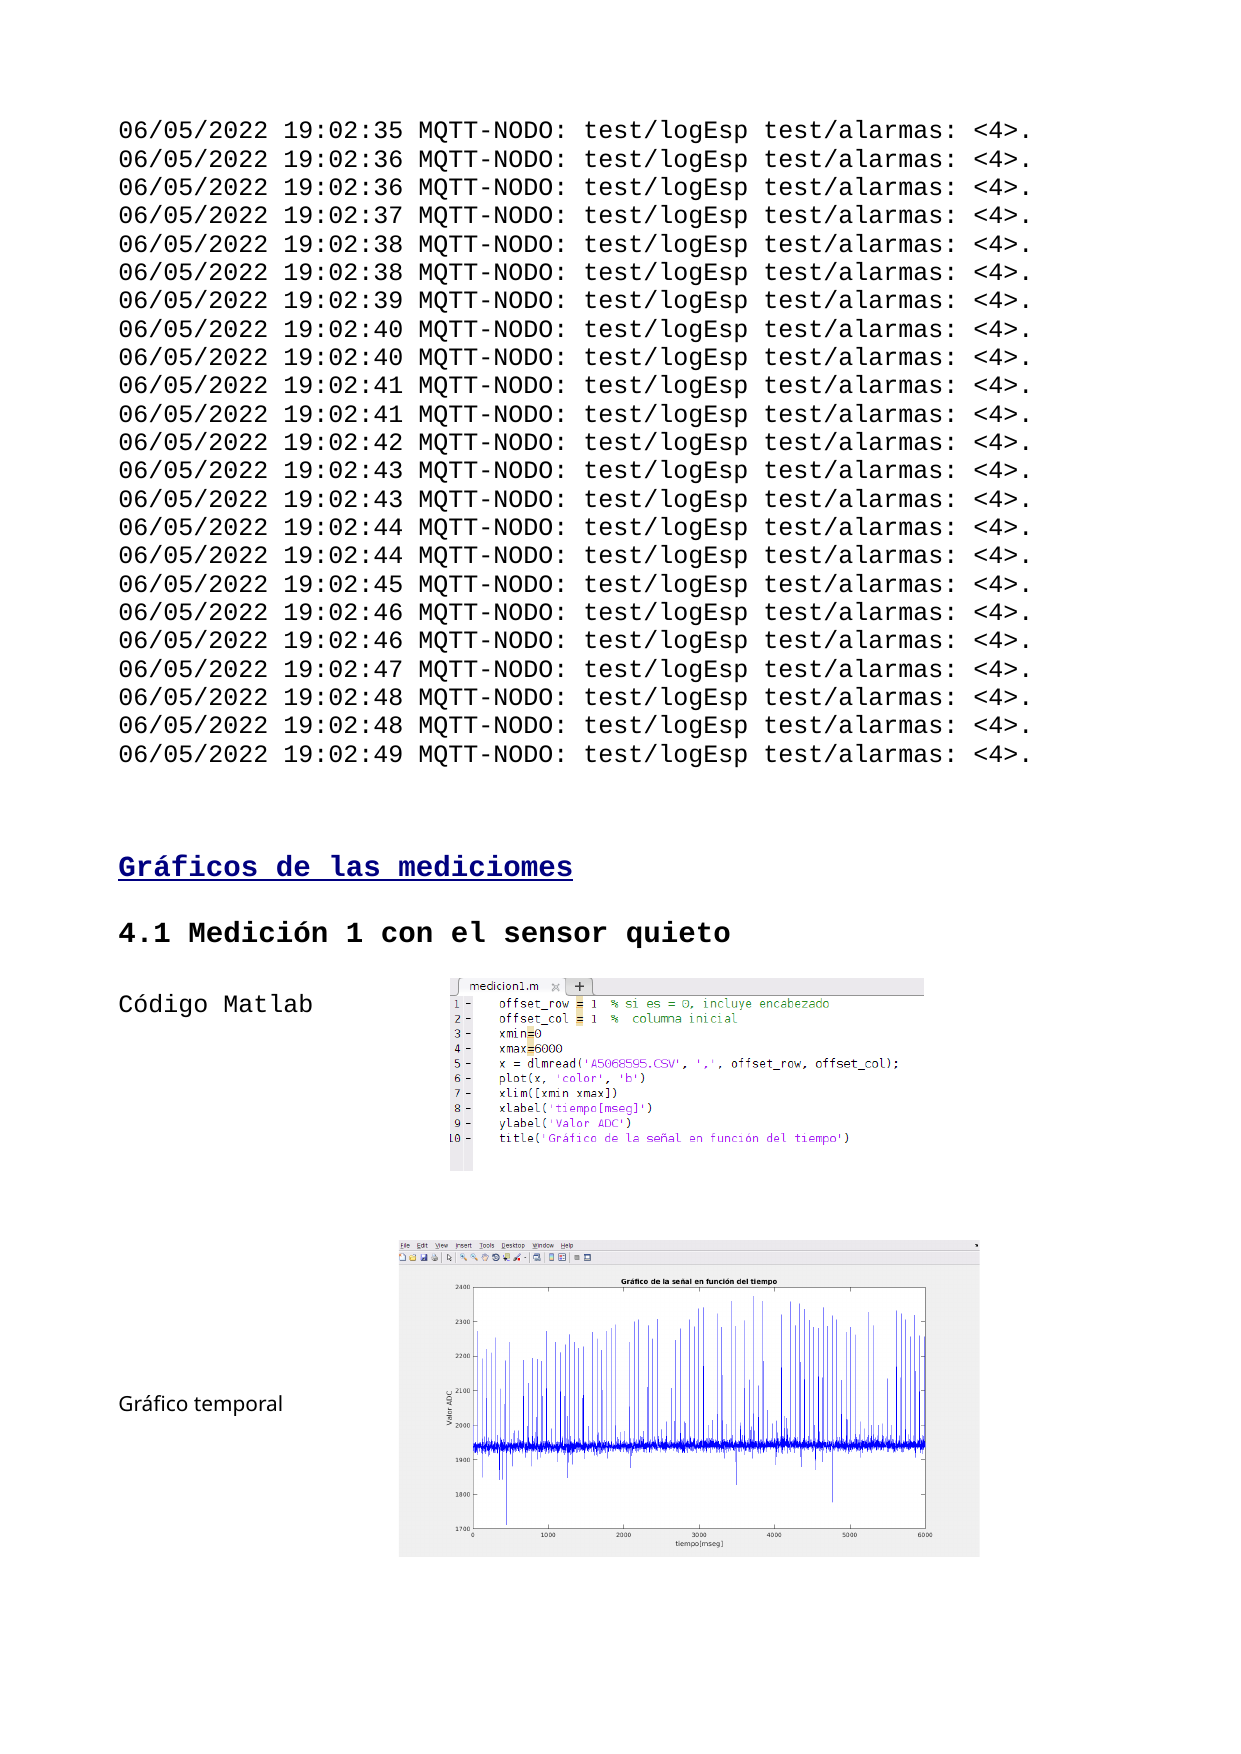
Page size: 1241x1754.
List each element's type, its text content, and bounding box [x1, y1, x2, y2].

text Gráfico temporal [118, 1389, 398, 1417]
text 06/05/2022 19:02:45 MQTT-NODO: test/logEsp test/alarmas: <4>. [118, 571, 1122, 600]
text 06/05/2022 19:02:41 MQTT-NODO: test/logEsp test/alarmas: <4>. [118, 401, 1122, 430]
text 06/05/2022 19:02:36 MQTT-NODO: test/logEsp test/alarmas: <4>. [118, 175, 1122, 203]
text 06/05/2022 19:02:39 MQTT-NODO: test/logEsp test/alarmas: <4>. [118, 288, 1122, 316]
text 06/05/2022 19:02:41 MQTT-NODO: test/logEsp test/alarmas: <4>. [118, 373, 1122, 401]
text 06/05/2022 19:02:42 MQTT-NODO: test/logEsp test/alarmas: <4>. [118, 430, 1122, 458]
text 06/05/2022 19:02:48 MQTT-NODO: test/logEsp test/alarmas: <4>. [118, 685, 1122, 713]
text 06/05/2022 19:02:48 MQTT-NODO: test/logEsp test/alarmas: <4>. [118, 713, 1122, 741]
picture [450, 978, 924, 1171]
text 06/05/2022 19:02:46 MQTT-NODO: test/logEsp test/alarmas: <4>. [118, 600, 1122, 628]
text 06/05/2022 19:02:43 MQTT-NODO: test/logEsp test/alarmas: <4>. [118, 486, 1122, 515]
text 06/05/2022 19:02:43 MQTT-NODO: test/logEsp test/alarmas: <4>. [118, 458, 1122, 486]
text 06/05/2022 19:02:37 MQTT-NODO: test/logEsp test/alarmas: <4>. [118, 203, 1122, 231]
picture [398, 1240, 980, 1557]
text [924, 992, 1122, 1020]
subtitle 4.1 Medición 1 con el sensor quieto [118, 918, 1122, 951]
text 06/05/2022 19:02:38 MQTT-NODO: test/logEsp test/alarmas: <4>. [118, 260, 1122, 288]
text 06/05/2022 19:02:44 MQTT-NODO: test/logEsp test/alarmas: <4>. [118, 543, 1122, 571]
text [980, 1389, 1122, 1417]
text 06/05/2022 19:02:46 MQTT-NODO: test/logEsp test/alarmas: <4>. [118, 628, 1122, 656]
text 06/05/2022 19:02:38 MQTT-NODO: test/logEsp test/alarmas: <4>. [118, 231, 1122, 260]
text 06/05/2022 19:02:40 MQTT-NODO: test/logEsp test/alarmas: <4>. [118, 316, 1122, 345]
text Código Matlab [118, 992, 450, 1020]
text 06/05/2022 19:02:44 MQTT-NODO: test/logEsp test/alarmas: <4>. [118, 515, 1122, 543]
text 06/05/2022 19:02:47 MQTT-NODO: test/logEsp test/alarmas: <4>. [118, 656, 1122, 685]
subtitle Gráficos de las mediciomes [118, 852, 1122, 885]
text 06/05/2022 19:02:49 MQTT-NODO: test/logEsp test/alarmas: <4>. [118, 741, 1122, 770]
text 06/05/2022 19:02:36 MQTT-NODO: test/logEsp test/alarmas: <4>. [118, 146, 1122, 175]
text 06/05/2022 19:02:40 MQTT-NODO: test/logEsp test/alarmas: <4>. [118, 345, 1122, 373]
text 06/05/2022 19:02:35 MQTT-NODO: test/logEsp test/alarmas: <4>. [118, 118, 1122, 146]
